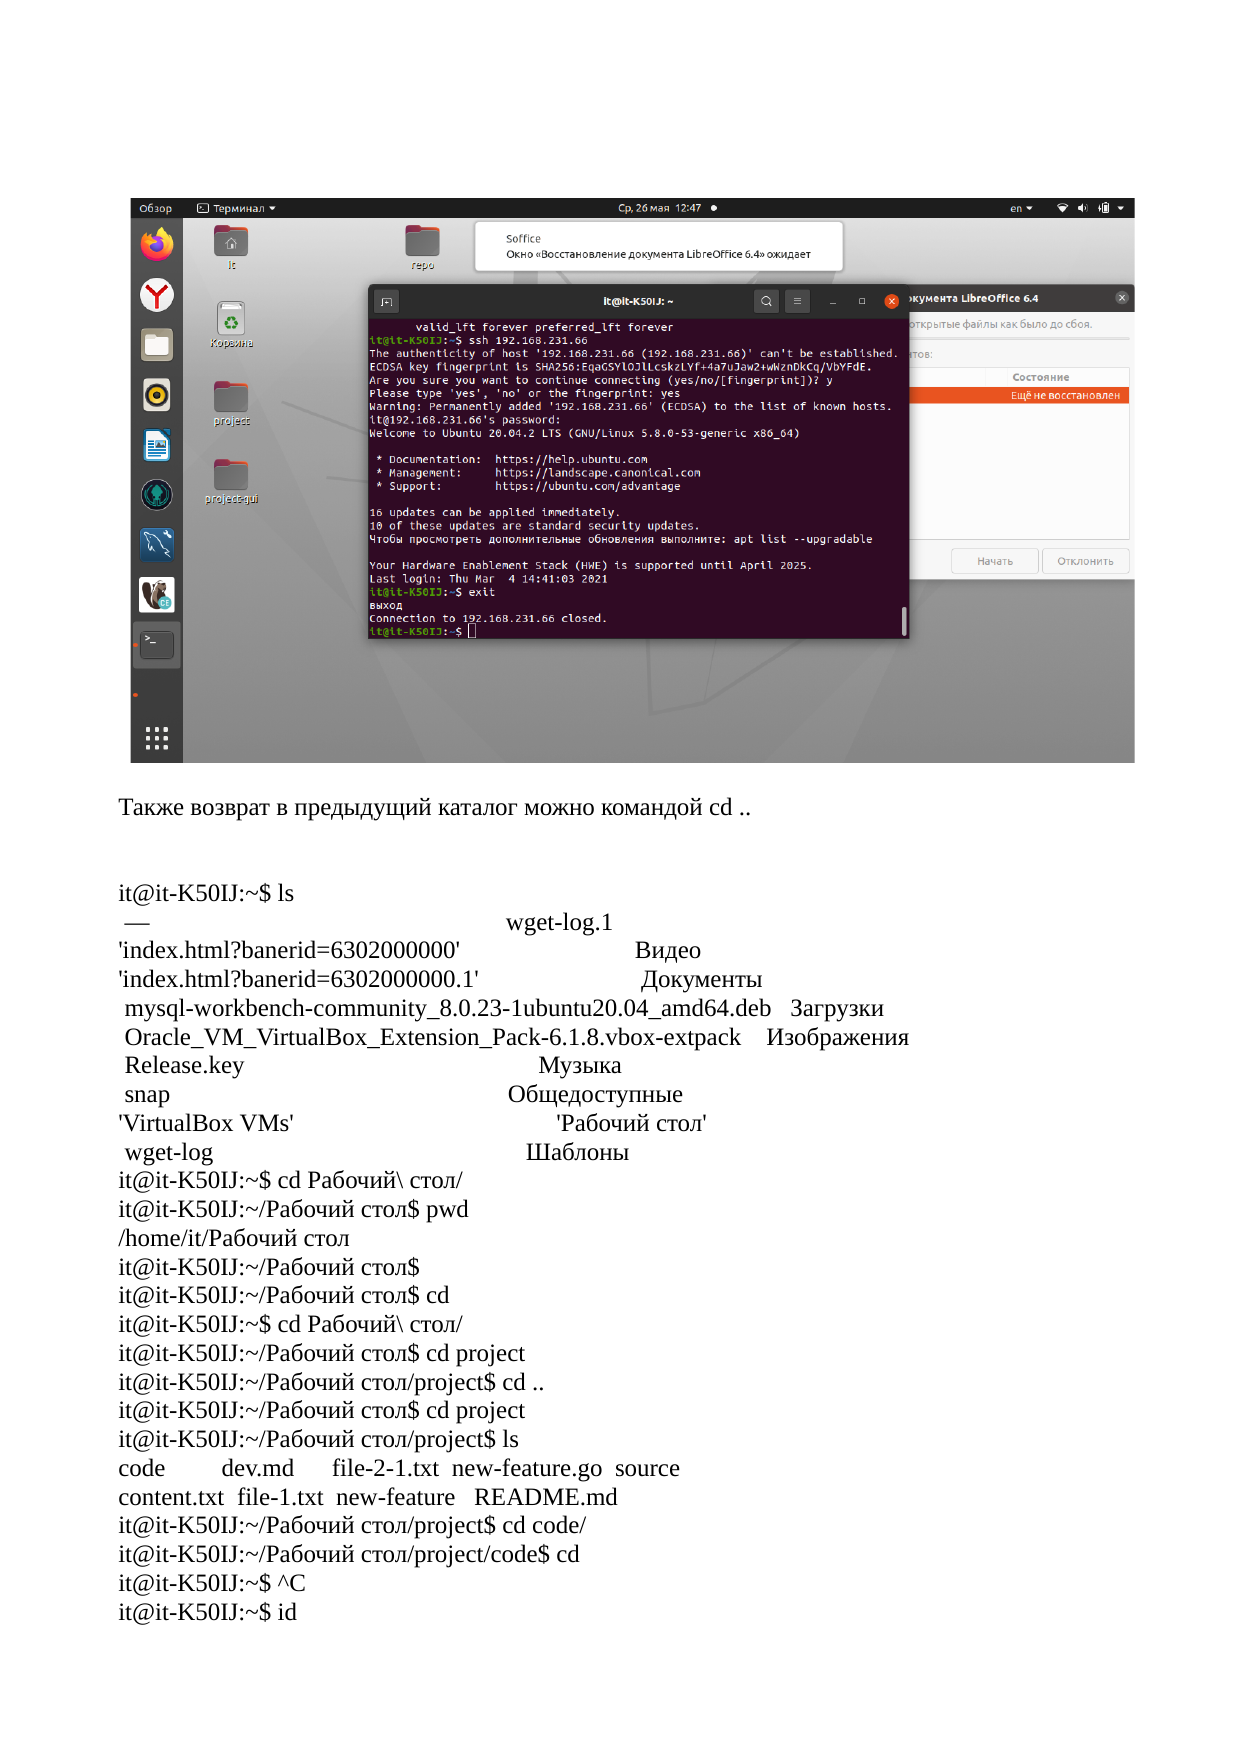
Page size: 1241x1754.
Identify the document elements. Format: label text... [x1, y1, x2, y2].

text it@it-K50IJ:~/Рабочий стол$ cd project [118, 1338, 1122, 1367]
text Также возврат в предыдущий каталог можно командой cd .. [118, 792, 1122, 820]
text it@it-K50IJ:~/Рабочий стол/project$ cd code/ [118, 1510, 1122, 1539]
text it@it-K50IJ:~$ cd Рабочий\ стол/ [118, 1165, 1122, 1194]
text /home/it/Рабочий стол [118, 1223, 1122, 1252]
text it@it-K50IJ:~/Рабочий стол$ pwd [118, 1194, 1122, 1223]
text it@it-K50IJ:~/Рабочий стол/project/code$ cd [118, 1539, 1122, 1568]
text Release.key Музыка [118, 1050, 1122, 1079]
picture [130, 198, 1135, 763]
text it@it-K50IJ:~$ ^C [118, 1568, 1122, 1597]
text 'index.html?banerid=6302000000.1' Документы [118, 964, 1122, 993]
text it@it-K50IJ:~/Рабочий стол/project$ cd .. [118, 1367, 1122, 1395]
text it@it-K50IJ:~/Рабочий стол$ [118, 1252, 1122, 1280]
text it@it-K50IJ:~$ ls [118, 878, 1122, 907]
text 'index.html?banerid=6302000000' Видео [118, 935, 1122, 964]
text 'VirtualBox VMs' 'Рабочий стол' [118, 1108, 1122, 1137]
text it@it-K50IJ:~$ id [118, 1597, 1122, 1625]
text content.txt file-1.txt new-feature README.md [118, 1482, 1122, 1510]
text it@it-K50IJ:~/Рабочий стол$ cd project [118, 1395, 1122, 1424]
text Oracle_VM_VirtualBox_Extension_Pack-6.1.8.vbox-extpack Изображения [118, 1022, 1122, 1050]
text it@it-K50IJ:~/Рабочий стол/project$ ls [118, 1424, 1122, 1453]
text it@it-K50IJ:~$ cd Рабочий\ стол/ [118, 1309, 1122, 1338]
text — wget-log.1 [118, 907, 1122, 935]
text mysql-workbench-community_8.0.23-1ubuntu20.04_amd64.deb Загрузки [118, 993, 1122, 1022]
text snap Общедоступные [118, 1079, 1122, 1108]
text it@it-K50IJ:~/Рабочий стол$ cd [118, 1280, 1122, 1309]
text wget-log Шаблоны [118, 1137, 1122, 1165]
text code dev.md file-2-1.txt new-feature.go source [118, 1453, 1122, 1482]
